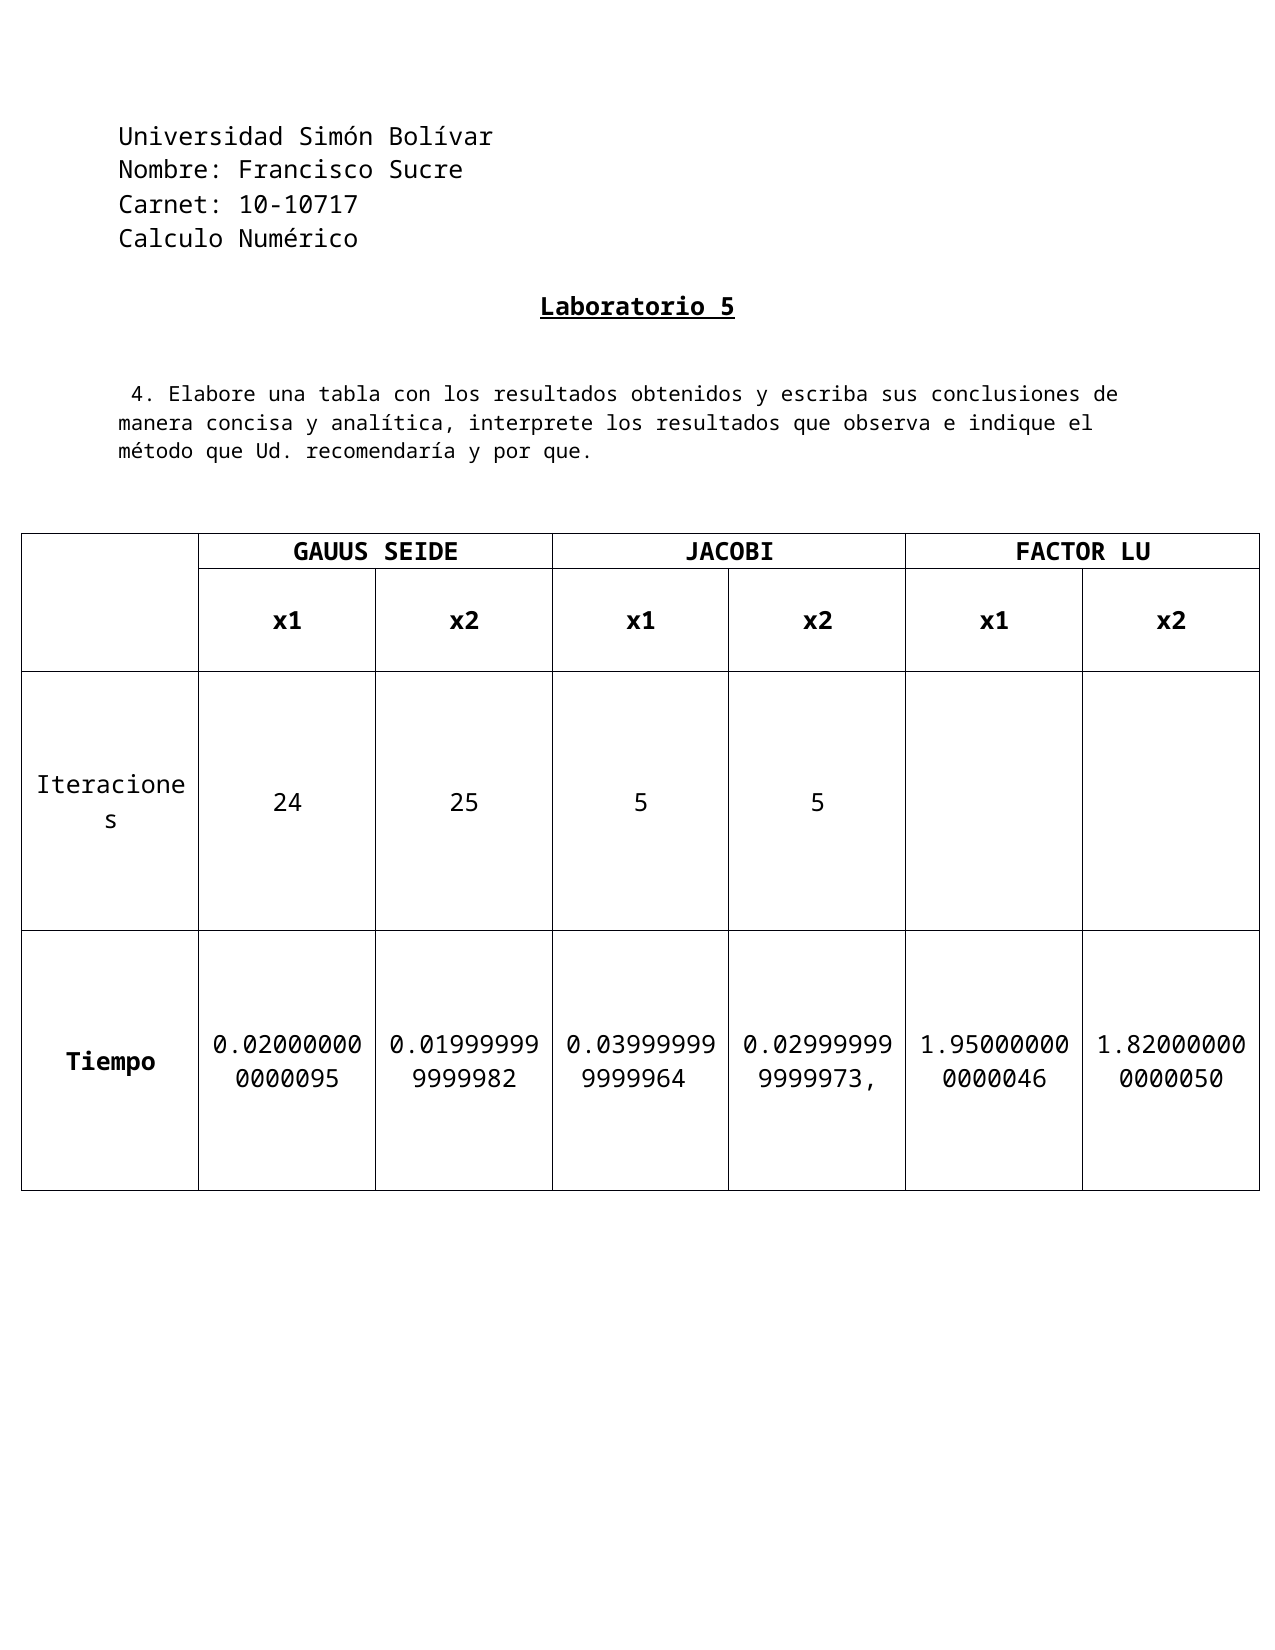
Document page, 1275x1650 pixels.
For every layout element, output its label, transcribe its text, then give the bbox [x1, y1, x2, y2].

table_cell x2 [376, 569, 552, 671]
table_cell 1.820000000000050 [1083, 931, 1259, 1189]
table_cell x1 [553, 569, 728, 671]
table_cell 0.039999999999964 [553, 931, 728, 1189]
table_cell x2 [1083, 569, 1259, 671]
table_cell Iteraciones [22, 672, 198, 930]
table_cell Tiempo [22, 931, 198, 1189]
table_cell 25 [376, 672, 552, 930]
text Laboratorio 5 [118, 288, 1157, 322]
table_cell [1083, 672, 1259, 930]
table_cell 0.019999999999982 [376, 931, 552, 1189]
table_cell 0.020000000000095 [199, 931, 375, 1189]
table_cell 0.029999999999973, [729, 931, 905, 1189]
table_cell x2 [729, 569, 905, 671]
table_cell 1.950000000000046 [906, 931, 1082, 1189]
text Calculo Numérico [118, 220, 1157, 254]
text Carnet: 10-10717 [118, 186, 1157, 220]
table_cell 5 [729, 672, 905, 930]
text Universidad Simón Bolívar [118, 118, 1157, 152]
text 4. Elabore una tabla con los resultados obtenidos y escriba sus conclusiones de manera concisa y analítica, interprete los resultados que observa e indique el método que Ud. recomendaría y por que. [118, 379, 1157, 465]
text Nombre: Francisco Sucre [118, 152, 1157, 186]
table_header [22, 534, 198, 671]
table_header FACTOR LU [906, 534, 1259, 568]
table_cell x1 [199, 569, 375, 671]
table_cell 5 [553, 672, 728, 930]
table_cell [906, 672, 1082, 930]
table_header JACOBI [553, 534, 905, 568]
table_cell 24 [199, 672, 375, 930]
table_header GAUUS SEIDE [199, 534, 552, 568]
table_cell x1 [906, 569, 1082, 671]
